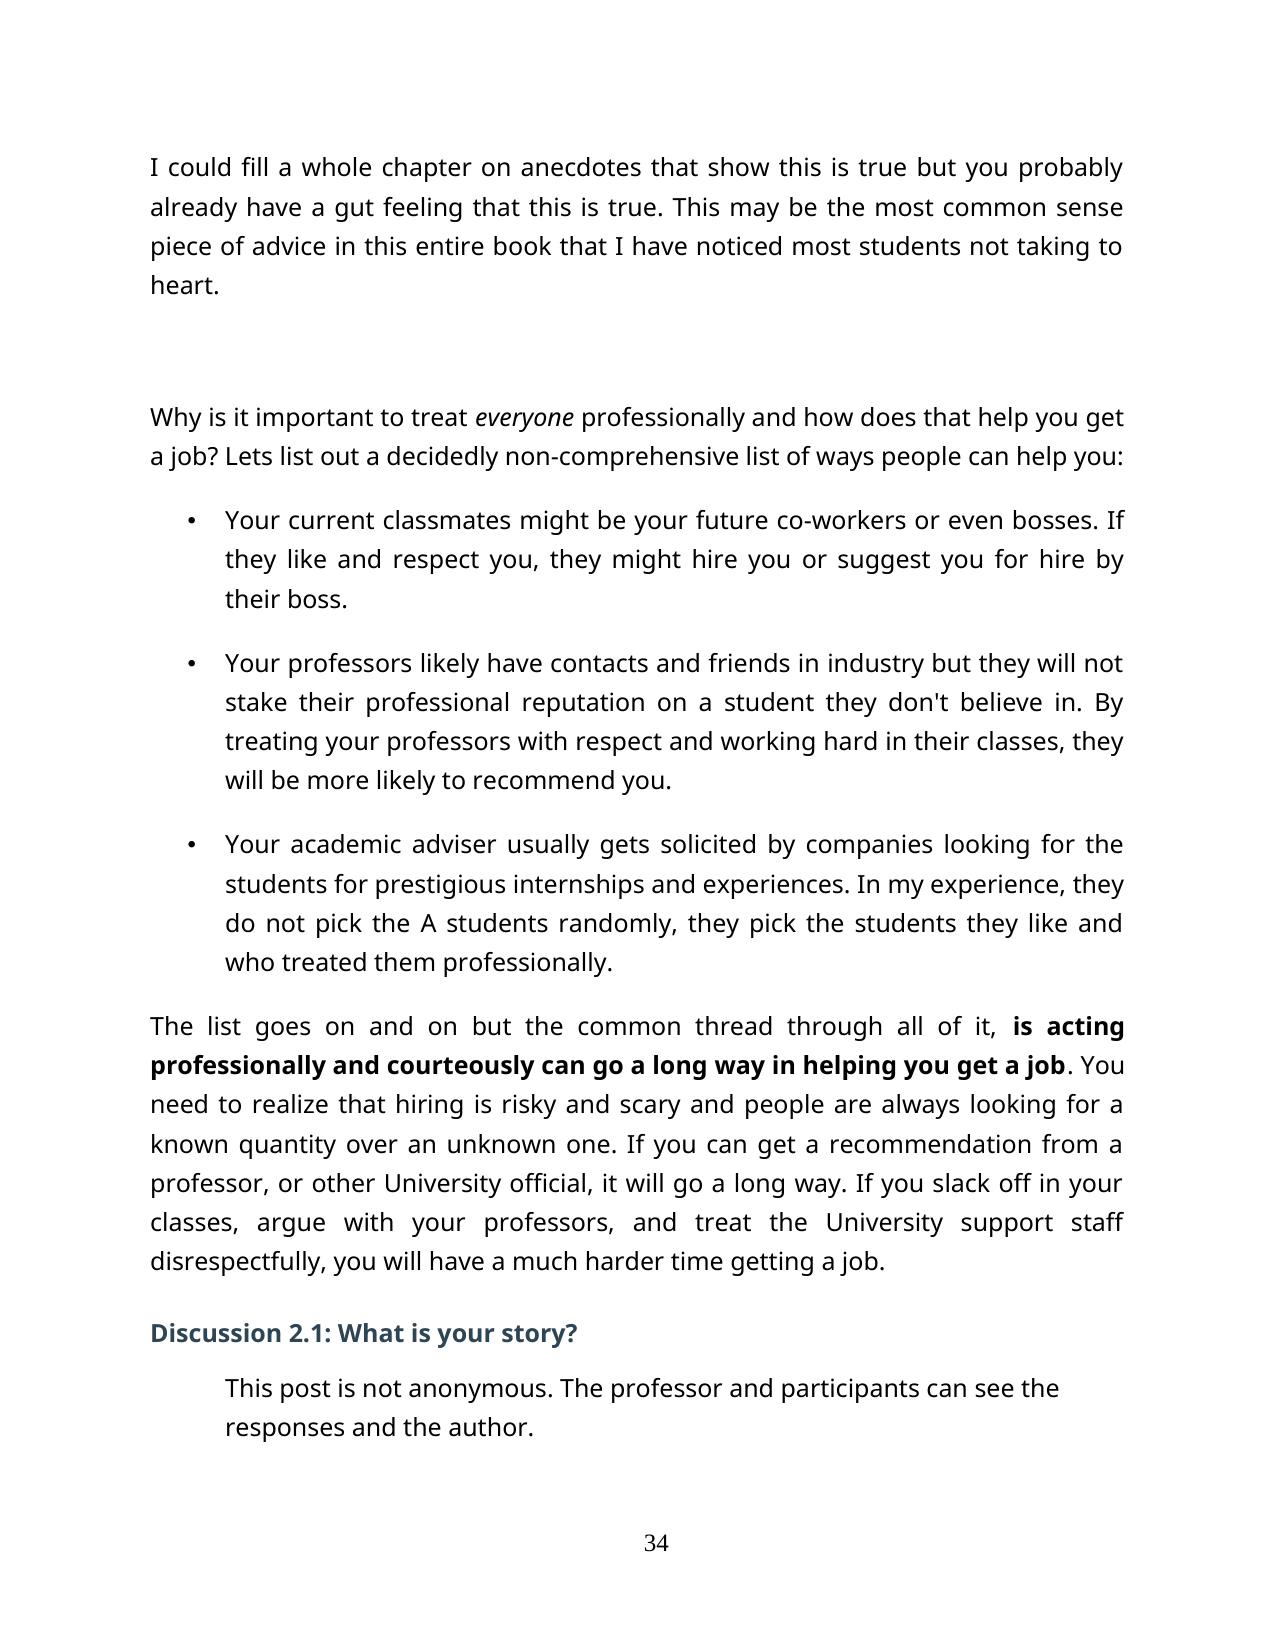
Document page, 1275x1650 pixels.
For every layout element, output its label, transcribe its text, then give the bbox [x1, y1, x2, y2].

list Your professors likely have contacts and friends in industry but they will not stake their professional reputation on a student they don't believe in. By treating your professors with respect and working hard in their classes, they will be more likely to recommend you. [187, 645, 1125, 797]
text I could fill a whole chapter on anecdotes that show this is true but you probably already have a gut feeling that this is true. This may be the most common sense piece of advice in this entire book that I have noticed most students not taking to heart. [150, 150, 1125, 302]
list Your academic adviser usually gets solicited by companies looking for the students for prestigious internships and experiences. In my experience, they do not pick the A students randomly, they pick the students they like and who treated them professionally. [187, 827, 1125, 979]
text Why is it important to treat everyone professionally and how does that help you get a job? Lets list out a decidedly non-comprehensive list of ways people can help you: [150, 399, 1125, 473]
text Discussion 2.1: What is your story? [150, 1316, 1109, 1350]
text The list goes on and on but the common thread through all of it, is acting professionally and courteously can go a long way in helping you get a job. You need to realize that hiring is risky and scary and people are always looking for a known quantity over an unknown one. If you can get a recommendation from a professor, or other University official, it will go a long way. If you slack off in your classes, argue with your professors, and treat the University support staff disrespectfully, you will have a much harder time getting a job. [150, 1009, 1125, 1278]
list Your current classmates might be your future co-workers or even bosses. If they like and respect you, they might hire you or suggest you for hire by their boss. [187, 503, 1125, 615]
text This post is not anonymous. The professor and participants can see the responses and the author. [225, 1371, 1125, 1444]
